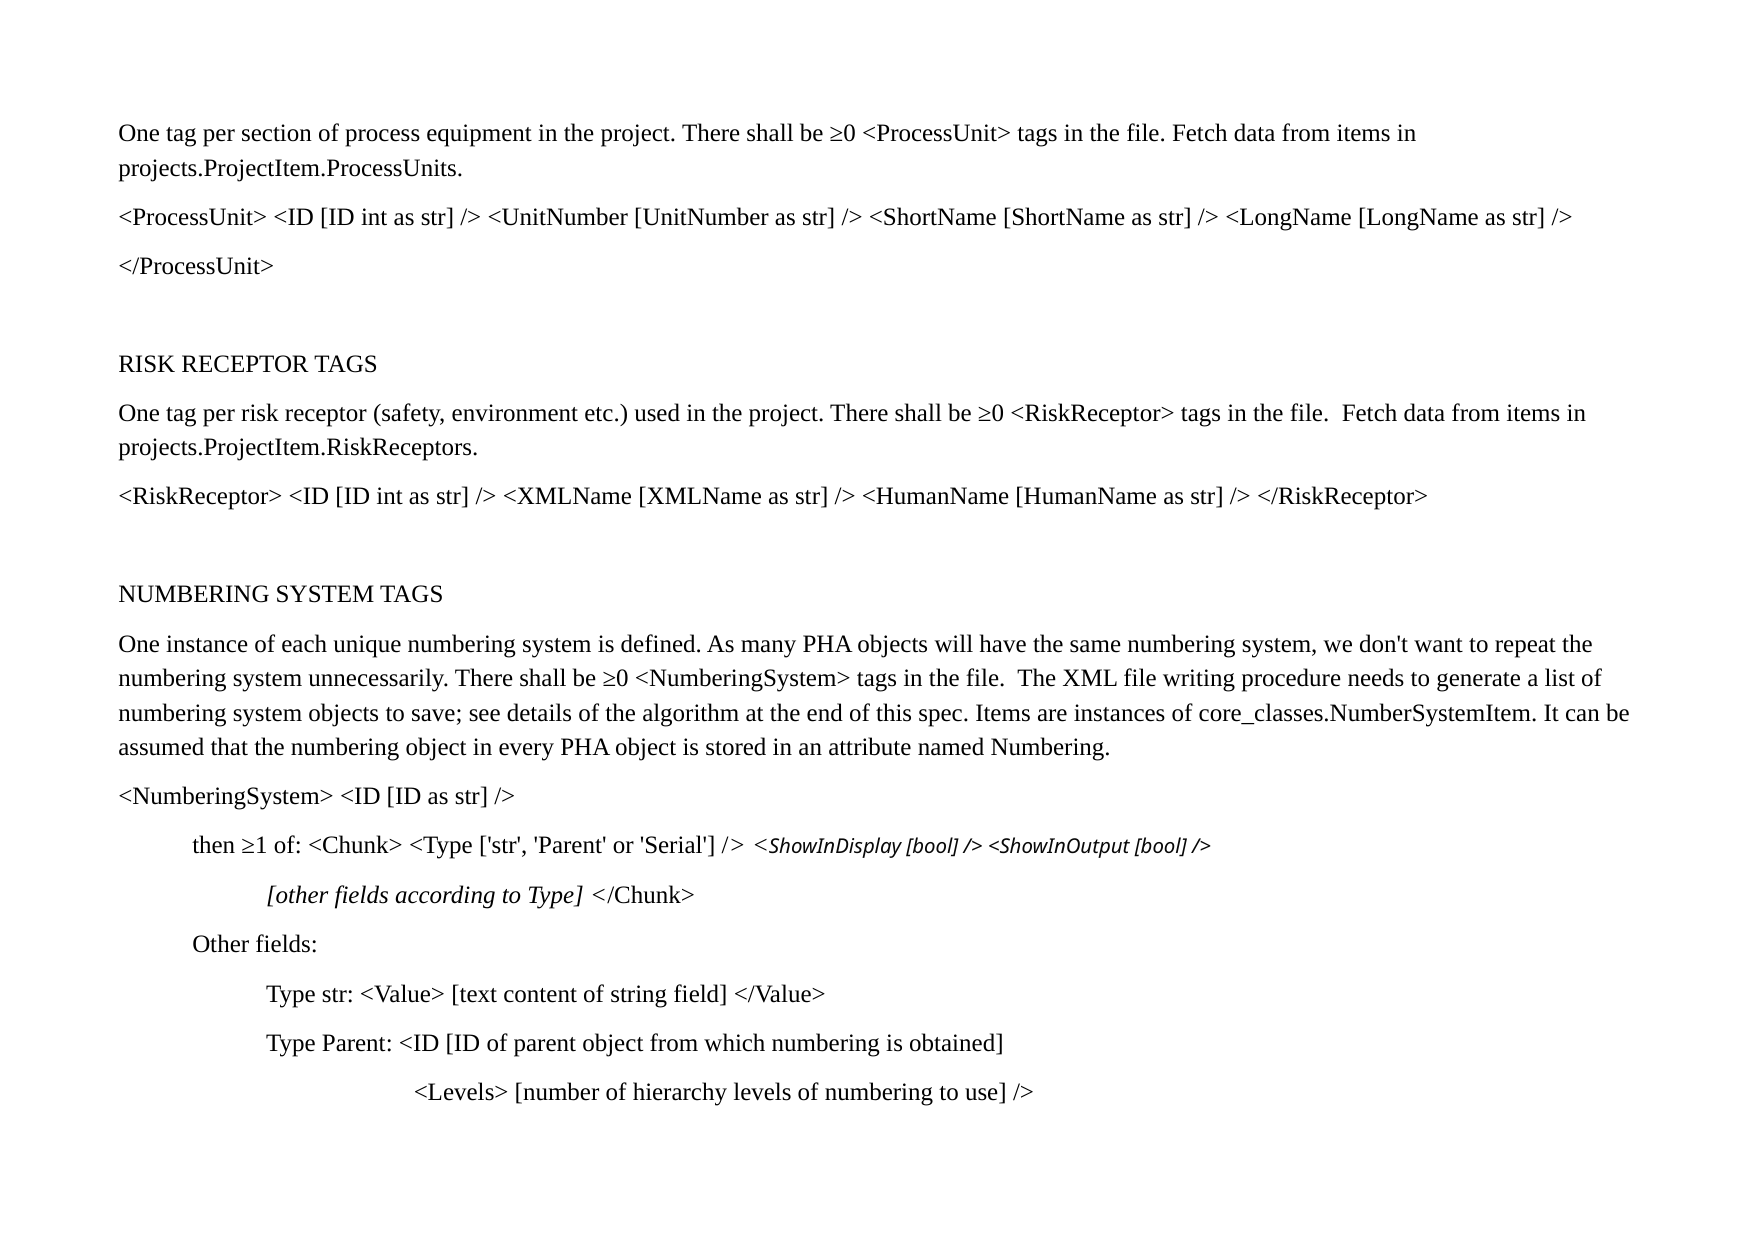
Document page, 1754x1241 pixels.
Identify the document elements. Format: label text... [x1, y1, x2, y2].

text NUMBERING SYSTEM TAGS [118, 579, 1636, 608]
text <Levels> [number of hierarchy levels of numbering to use] /> [118, 1077, 1636, 1106]
text <NumberingSystem> <ID [ID as str] /> [118, 781, 1636, 810]
text <RiskReceptor> <ID [ID int as str] /> <XMLName [XMLName as str] /> <HumanName [HumanName as str] /> </RiskReceptor> [118, 481, 1636, 510]
text RISK RECEPTOR TAGS [118, 349, 1636, 378]
text <ProcessUnit> <ID [ID int as str] /> <UnitNumber [UnitNumber as str] /> <ShortName [ShortName as str] /> <LongName [LongName as str] /> [118, 202, 1636, 230]
text [other fields according to Type] </Chunk> [118, 880, 1636, 909]
text then ≥1 of: <Chunk> <Type ['str', 'Parent' or 'Serial'] /> <ShowInDisplay [bool] /> <ShowInOutput [bool] /> [118, 830, 1636, 859]
text Other fields: [118, 929, 1636, 958]
text Type str: <Value> [text content of string field] </Value> [118, 979, 1636, 1007]
text </ProcessUnit> [118, 251, 1636, 279]
text One tag per risk receptor (safety, environment etc.) used in the project. There shall be ≥0 <RiskReceptor> tags in the file. Fetch data from items in projects.ProjectItem.RiskReceptors. [118, 398, 1636, 461]
text Type Parent: <ID [ID of parent object from which numbering is obtained] [118, 1028, 1636, 1056]
text One instance of each unique numbering system is defined. As many PHA objects will have the same numbering system, we don't want to repeat the numbering system unnecessarily. There shall be ≥0 <NumberingSystem> tags in the file. The XML file writing procedure needs to generate a list of numbering system objects to save; see details of the algorithm at the end of this spec. Items are instances of core_classes.NumberSystemItem. It can be assumed that the numbering object in every PHA object is stored in an attribute named Numbering. [118, 629, 1636, 761]
text One tag per section of process equipment in the project. There shall be ≥0 <ProcessUnit> tags in the file. Fetch data from items in projects.ProjectItem.ProcessUnits. [118, 118, 1636, 181]
